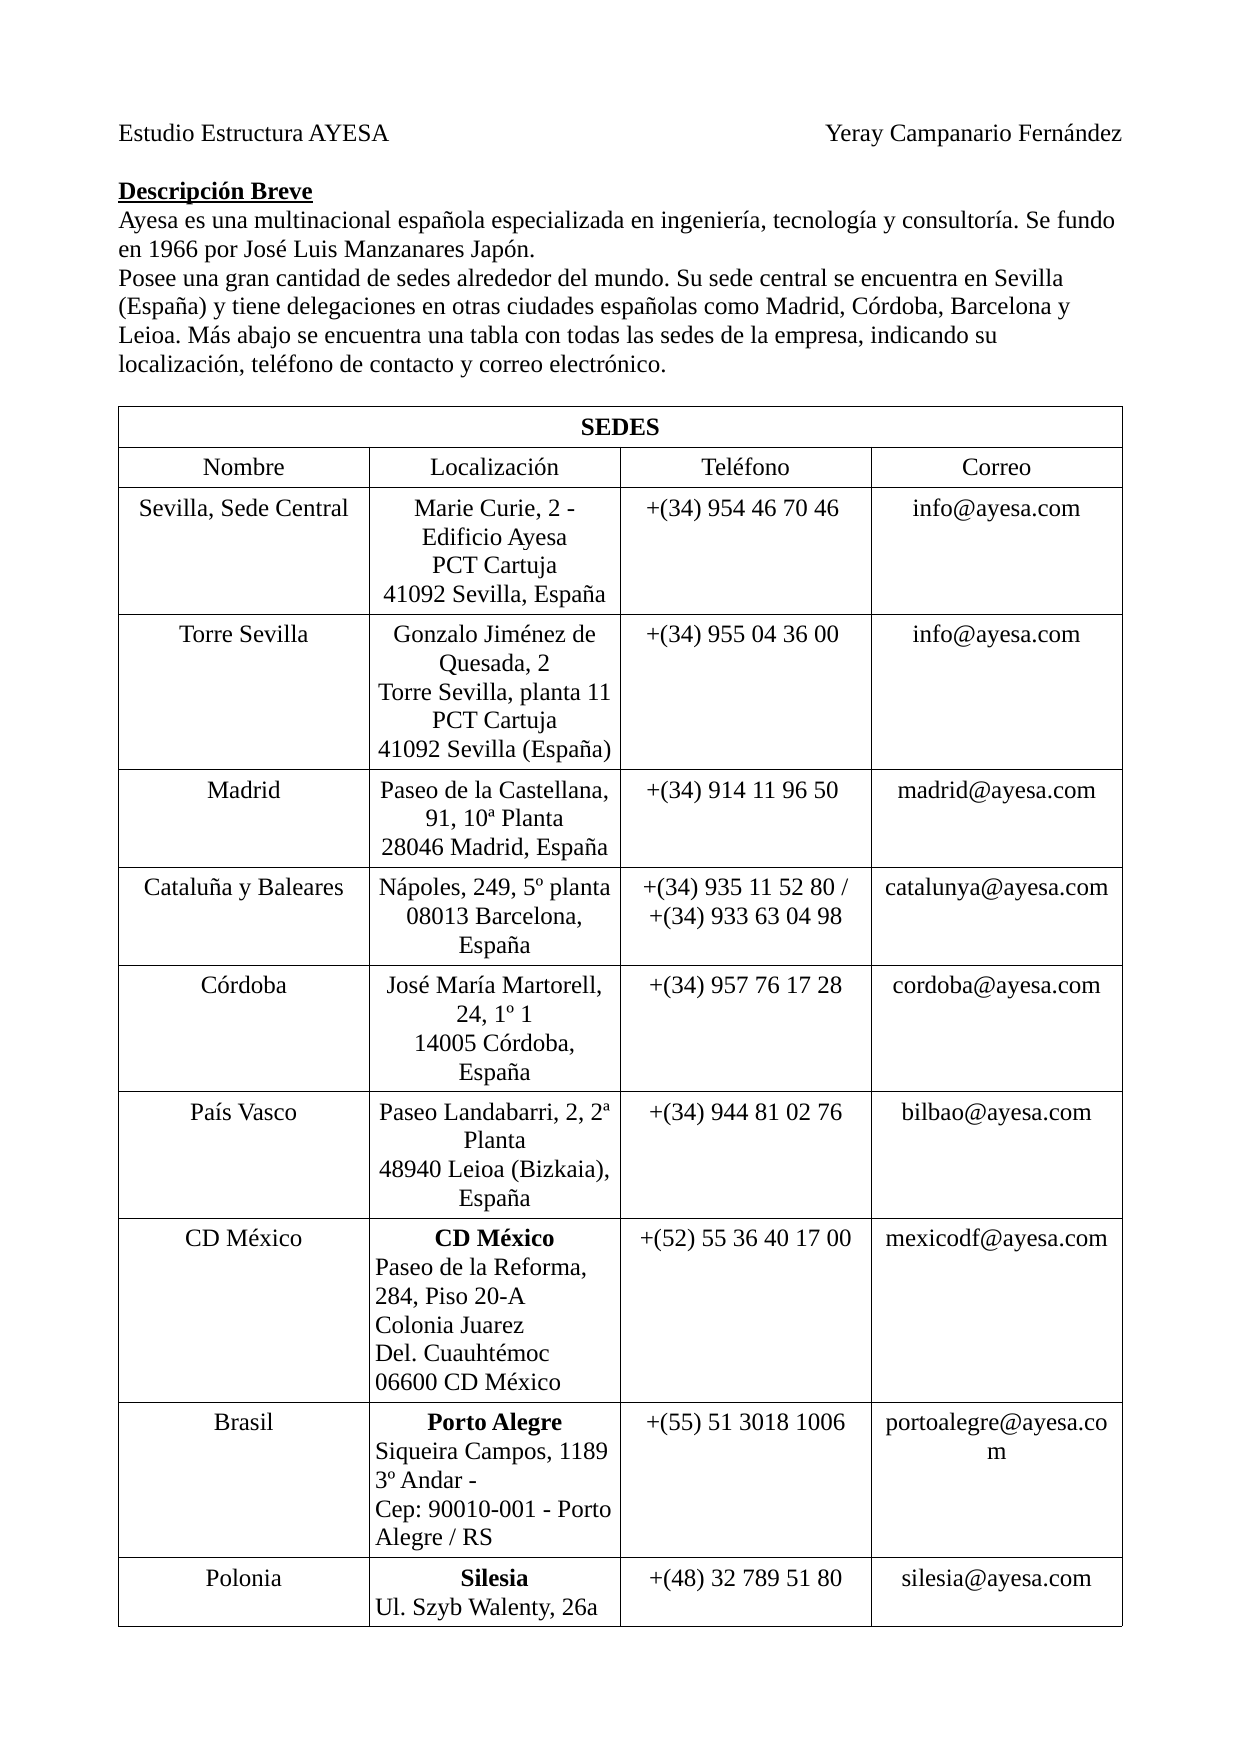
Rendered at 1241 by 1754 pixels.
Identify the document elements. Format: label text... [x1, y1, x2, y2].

table_cell madrid@ayesa.com [872, 770, 1122, 867]
table_cell info@ayesa.com [872, 615, 1122, 769]
table_cell +(34) 955 04 36 00 [621, 615, 871, 769]
table_cell Correo [872, 448, 1122, 487]
table_cell +(34) 954 46 70 46 [621, 488, 871, 613]
table_cell +(48) 32 789 51 80 [621, 1558, 871, 1626]
table_cell Nápoles, 249, 5º planta 08013 Barcelona, España [370, 868, 620, 964]
table_cell Torre Sevilla [119, 615, 369, 769]
table_cell +(55) 51 3018 1006 [621, 1403, 871, 1557]
table_cell bilbao@ayesa.com [872, 1092, 1122, 1218]
table_cell Córdoba [119, 966, 369, 1091]
table_cell portoalegre@ayesa.com [872, 1403, 1122, 1557]
table_cell info@ayesa.com [872, 488, 1122, 613]
table_cell silesia@ayesa.com [872, 1558, 1122, 1626]
table_header SEDES [119, 407, 1122, 447]
table_cell mexicodf@ayesa.com [872, 1219, 1122, 1402]
table_cell José María Martorell, 24, 1º 1 14005 Córdoba, España [370, 966, 620, 1091]
table_cell Gonzalo Jiménez de Quesada, 2 Torre Sevilla, planta 11 PCT Cartuja 41092 Sevilla (España) [370, 615, 620, 769]
table_cell Nombre [119, 448, 369, 487]
table_cell Brasil [119, 1403, 369, 1557]
text Descripción Breve [118, 176, 1122, 205]
text Posee una gran cantidad de sedes alrededor del mundo. Su sede central se encuentra en Sevilla (España) y tiene delegaciones en otras ciudades españolas como Madrid, Córdoba, Barcelona y Leioa. Más abajo se encuentra una tabla con todas las sedes de la empresa, indicando su localización, teléfono de contacto y correo electrónico. [118, 263, 1122, 378]
table_cell Sevilla, Sede Central [119, 488, 369, 613]
table_cell catalunya@ayesa.com [872, 868, 1122, 964]
table_cell CD México [119, 1219, 369, 1402]
table_cell Localización [370, 448, 620, 487]
table_cell Polonia [119, 1558, 369, 1626]
table_cell Cataluña y Baleares [119, 868, 369, 964]
table_cell +(52) 55 36 40 17 00 [621, 1219, 871, 1402]
text Ayesa es una multinacional española especializada en ingeniería, tecnología y consultoría. Se fundo en 1966 por José Luis Manzanares Japón. [118, 205, 1122, 263]
table_cell CD México Paseo de la Reforma, 284, Piso 20-A Colonia Juarez Del. Cuauhtémoc 06600 CD México [370, 1219, 620, 1402]
table_cell Paseo Landabarri, 2, 2ª Planta 48940 Leioa (Bizkaia), España [370, 1092, 620, 1218]
table_cell Marie Curie, 2 - Edificio Ayesa PCT Cartuja 41092 Sevilla, España [370, 488, 620, 613]
table_cell +(34) 957 76 17 28 [621, 966, 871, 1091]
table_cell Madrid [119, 770, 369, 867]
table_cell +(34) 935 11 52 80 / +(34) 933 63 04 98 [621, 868, 871, 964]
table_cell +(34) 914 11 96 50 [621, 770, 871, 867]
table_cell cordoba@ayesa.com [872, 966, 1122, 1091]
table_cell Paseo de la Castellana, 91, 10ª Planta 28046 Madrid, España [370, 770, 620, 867]
table_cell País Vasco [119, 1092, 369, 1218]
table_cell Silesia Ul. Szyb Walenty, 26a [370, 1558, 620, 1626]
table_cell Porto Alegre Siqueira Campos, 1189 3º Andar - Cep: 90010-001 - Porto Alegre / RS [370, 1403, 620, 1557]
table_cell +(34) 944 81 02 76 [621, 1092, 871, 1218]
table_cell Teléfono [621, 448, 871, 487]
